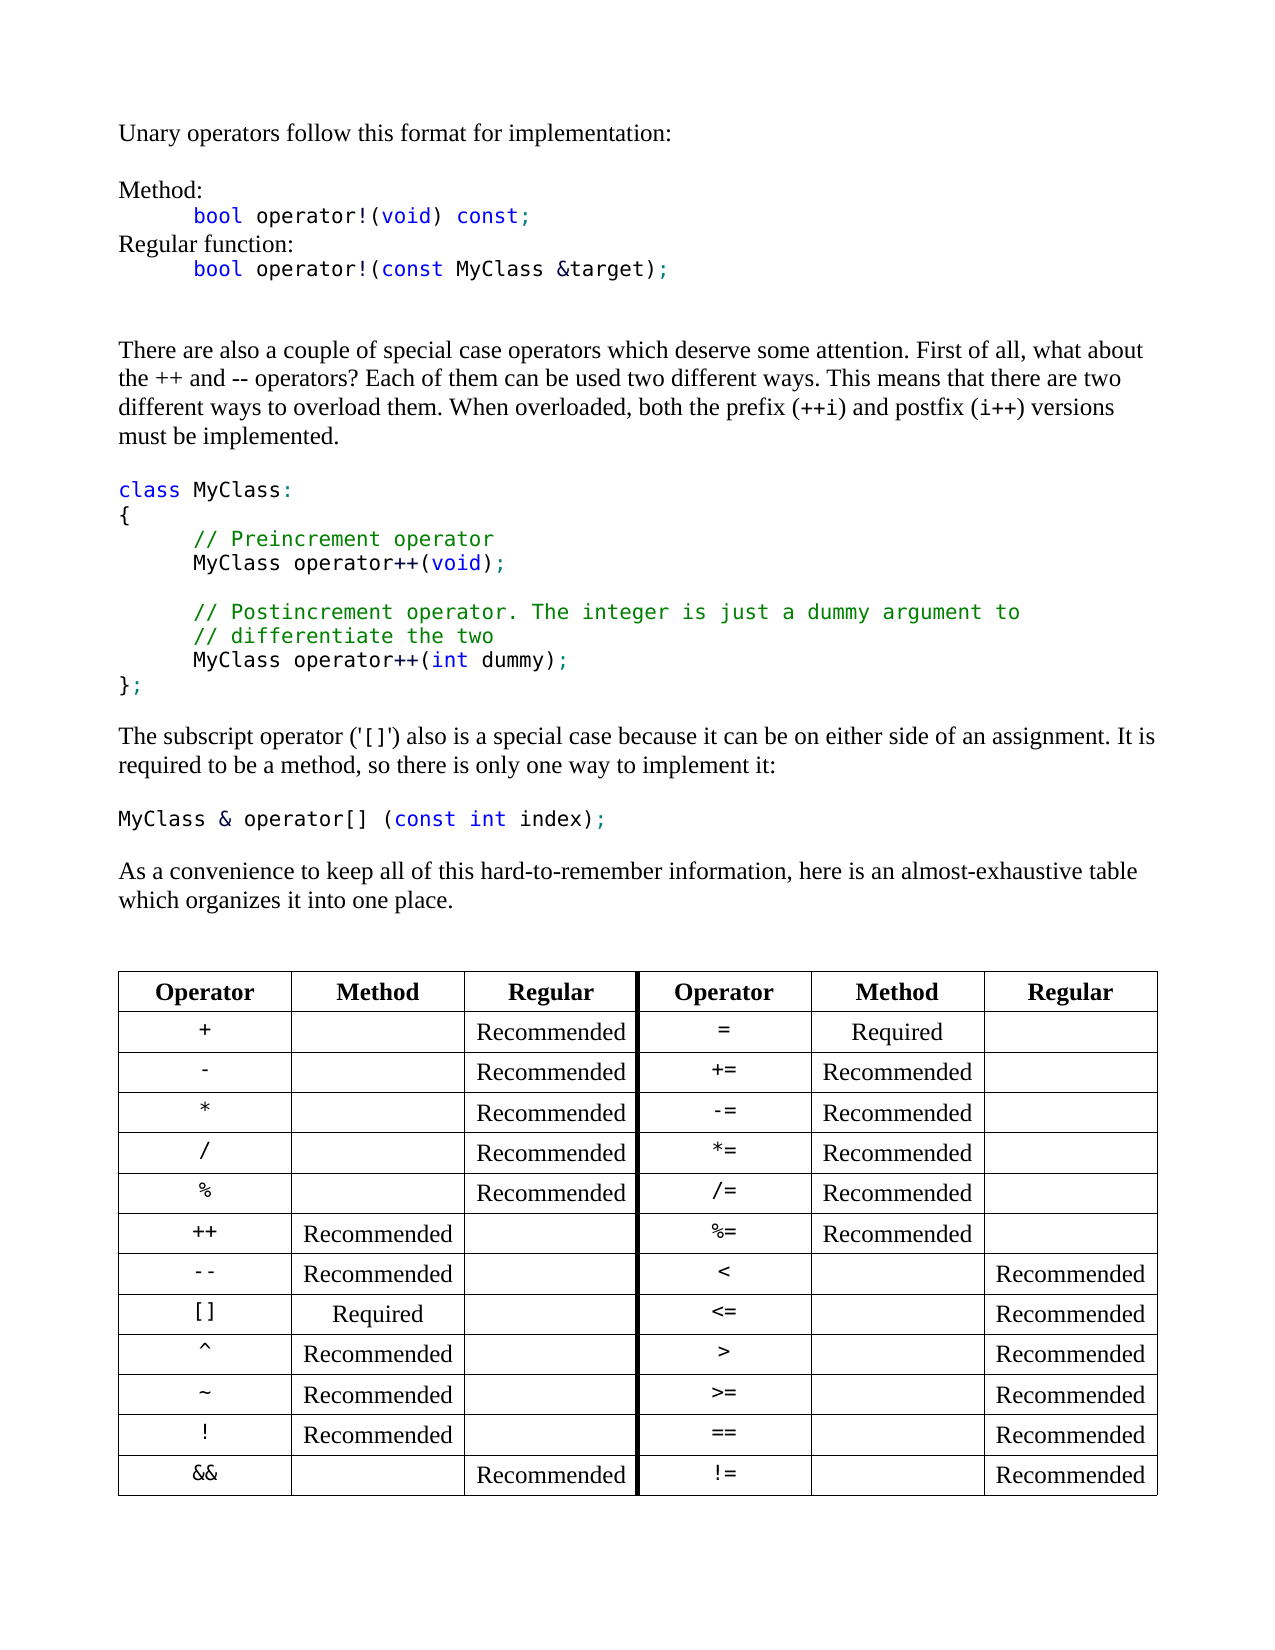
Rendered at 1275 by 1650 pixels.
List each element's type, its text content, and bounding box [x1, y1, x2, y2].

table_cell != [640, 1456, 811, 1495]
table_cell [465, 1375, 635, 1414]
table_cell Recommended [465, 1174, 635, 1213]
table_cell %= [640, 1214, 811, 1253]
text bool operator!(const MyClass &target); [118, 257, 1157, 282]
table_cell [465, 1254, 635, 1293]
text MyClass & operator[] (const int index); [118, 807, 1157, 832]
table_cell [292, 1053, 464, 1092]
table_cell [] [119, 1295, 291, 1334]
table_cell Recommended [292, 1335, 464, 1374]
text Method: [118, 176, 1157, 204]
table_cell % [119, 1174, 291, 1213]
table_cell ! [119, 1415, 291, 1455]
text // differentiate the two [118, 624, 1157, 648]
table_cell [985, 1093, 1157, 1132]
table_cell Recommended [985, 1456, 1157, 1495]
table_cell [985, 1133, 1157, 1172]
text { [118, 503, 1157, 527]
table_cell [812, 1456, 984, 1495]
table_header Operator [119, 972, 291, 1011]
table_cell Recommended [985, 1375, 1157, 1414]
table_cell Required [292, 1295, 464, 1334]
table_cell Recommended [465, 1053, 635, 1092]
table_cell [812, 1335, 984, 1374]
table_cell - [119, 1053, 291, 1092]
text class MyClass: [118, 478, 1157, 503]
table_cell -= [640, 1093, 811, 1132]
text There are also a couple of special case operators which deserve some attention. First of all, what about the ++ and -- operators? Each of them can be used two different ways. This means that there are two different ways to overload them. When overloaded, both the prefix (++i) and postfix (i++) versions must be implemented. [118, 335, 1157, 450]
table_cell [292, 1012, 464, 1052]
table_cell <= [640, 1295, 811, 1334]
table_cell [812, 1295, 984, 1334]
text bool operator!(void) const; [118, 204, 1157, 229]
table_cell + [119, 1012, 291, 1052]
table_cell /= [640, 1174, 811, 1213]
table_cell < [640, 1254, 811, 1293]
table_cell [985, 1012, 1157, 1052]
table_cell [292, 1456, 464, 1495]
table_cell Recommended [465, 1133, 635, 1172]
table_cell Recommended [292, 1214, 464, 1253]
text Regular function: [118, 229, 1157, 257]
table_cell Recommended [292, 1375, 464, 1414]
table_cell ++ [119, 1214, 291, 1253]
table_cell Recommended [812, 1174, 984, 1213]
table_cell [292, 1093, 464, 1132]
table_cell Recommended [465, 1456, 635, 1495]
table_cell Recommended [985, 1254, 1157, 1293]
table_cell >= [640, 1375, 811, 1414]
table_cell Recommended [812, 1214, 984, 1253]
table_cell Recommended [292, 1254, 464, 1293]
table_header Method [812, 972, 984, 1011]
table_cell ^ [119, 1335, 291, 1374]
table_cell [812, 1415, 984, 1455]
table_cell Recommended [985, 1295, 1157, 1334]
table_cell = [640, 1012, 811, 1052]
table_cell Recommended [985, 1335, 1157, 1374]
table_header Operator [640, 972, 811, 1011]
table_header Method [292, 972, 464, 1011]
table_cell Recommended [465, 1093, 635, 1132]
text MyClass operator++(int dummy); }; [118, 648, 1157, 697]
table_cell [465, 1295, 635, 1334]
text Unary operators follow this format for implementation: [118, 118, 1157, 147]
table_cell == [640, 1415, 811, 1455]
text The subscript operator ('[]') also is a special case because it can be on either side of an assignment. It is required to be a method, so there is only one way to implement it: [118, 721, 1157, 779]
table_cell Recommended [812, 1133, 984, 1172]
table_cell Recommended [812, 1053, 984, 1092]
table_cell Recommended [985, 1415, 1157, 1455]
table_cell Required [812, 1012, 984, 1052]
table_cell && [119, 1456, 291, 1495]
table_cell [985, 1214, 1157, 1253]
text MyClass operator++(void); [118, 551, 1157, 576]
text As a convenience to keep all of this hard-to-remember information, here is an almost-exhaustive table which organizes it into one place. [118, 856, 1157, 913]
table_cell *= [640, 1133, 811, 1172]
table_cell += [640, 1053, 811, 1092]
table_cell [292, 1133, 464, 1172]
table_cell -- [119, 1254, 291, 1293]
table_cell > [640, 1335, 811, 1374]
table_cell [465, 1214, 635, 1253]
table_cell [812, 1254, 984, 1293]
table_cell Recommended [292, 1415, 464, 1455]
text // Preincrement operator [118, 527, 1157, 551]
table_cell / [119, 1133, 291, 1172]
table_cell [985, 1174, 1157, 1213]
table_cell [465, 1415, 635, 1455]
table_cell * [119, 1093, 291, 1132]
table_cell Recommended [812, 1093, 984, 1132]
table_cell [985, 1053, 1157, 1092]
table_cell ~ [119, 1375, 291, 1414]
text // Postincrement operator. The integer is just a dummy argument to [118, 600, 1157, 624]
table_cell Recommended [465, 1012, 635, 1052]
table_header Regular [465, 972, 635, 1011]
table_cell [292, 1174, 464, 1213]
table_header Regular [985, 972, 1157, 1011]
table_cell [465, 1335, 635, 1374]
table_cell [812, 1375, 984, 1414]
